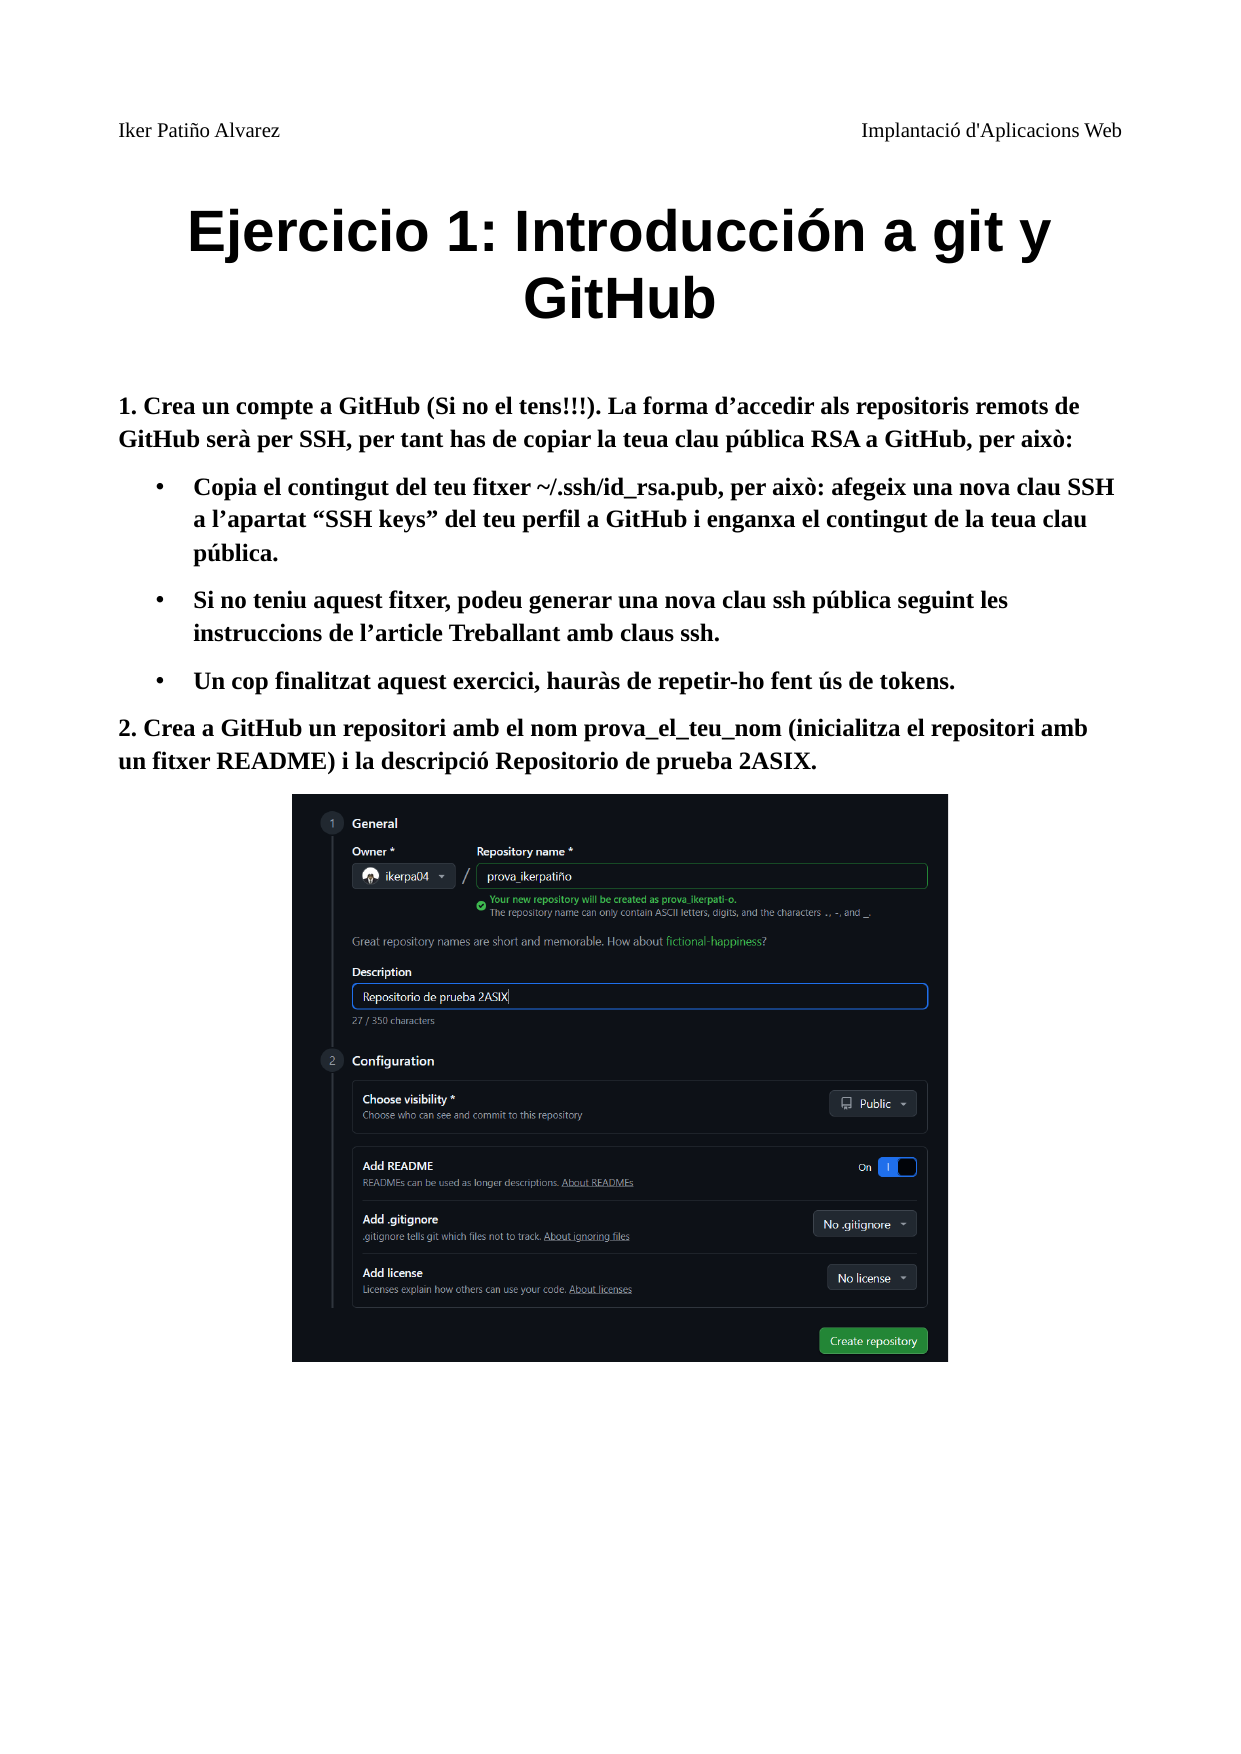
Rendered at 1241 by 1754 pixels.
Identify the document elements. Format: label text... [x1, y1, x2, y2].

text 1. Crea un compte a GitHub (Si no el tens!!!). La forma d’accedir als repositoris remots de GitHub serà per SSH, per tant has de copiar la teua clau pública RSA a GitHub, per això: [118, 391, 1122, 453]
text 2. Crea a GitHub un repositori amb el nom prova_el_teu_nom (inicialitza el repositori amb un fitxer README) i la descripció Repositorio de prueba 2ASIX. [118, 713, 1122, 775]
list Copia el contingut del teu fitxer ~/.ssh/id_rsa.pub, per això: afegeix una nova clau SSH a l’apartat “SSH keys” del teu perfil a GitHub i enganxa el contingut de la teua clau pública. [156, 472, 1122, 566]
list Un cop finalitzat aquest exercici, hauràs de repetir-ho fent ús de tokens. [156, 666, 1122, 694]
picture [292, 794, 949, 1362]
list Si no teniu aquest fitxer, podeu generar una nova clau ssh pública seguint les instruccions de l’article Treballant amb claus ssh. [156, 585, 1122, 647]
title Ejercicio 1: Introducción a git y GitHub [118, 197, 1122, 331]
